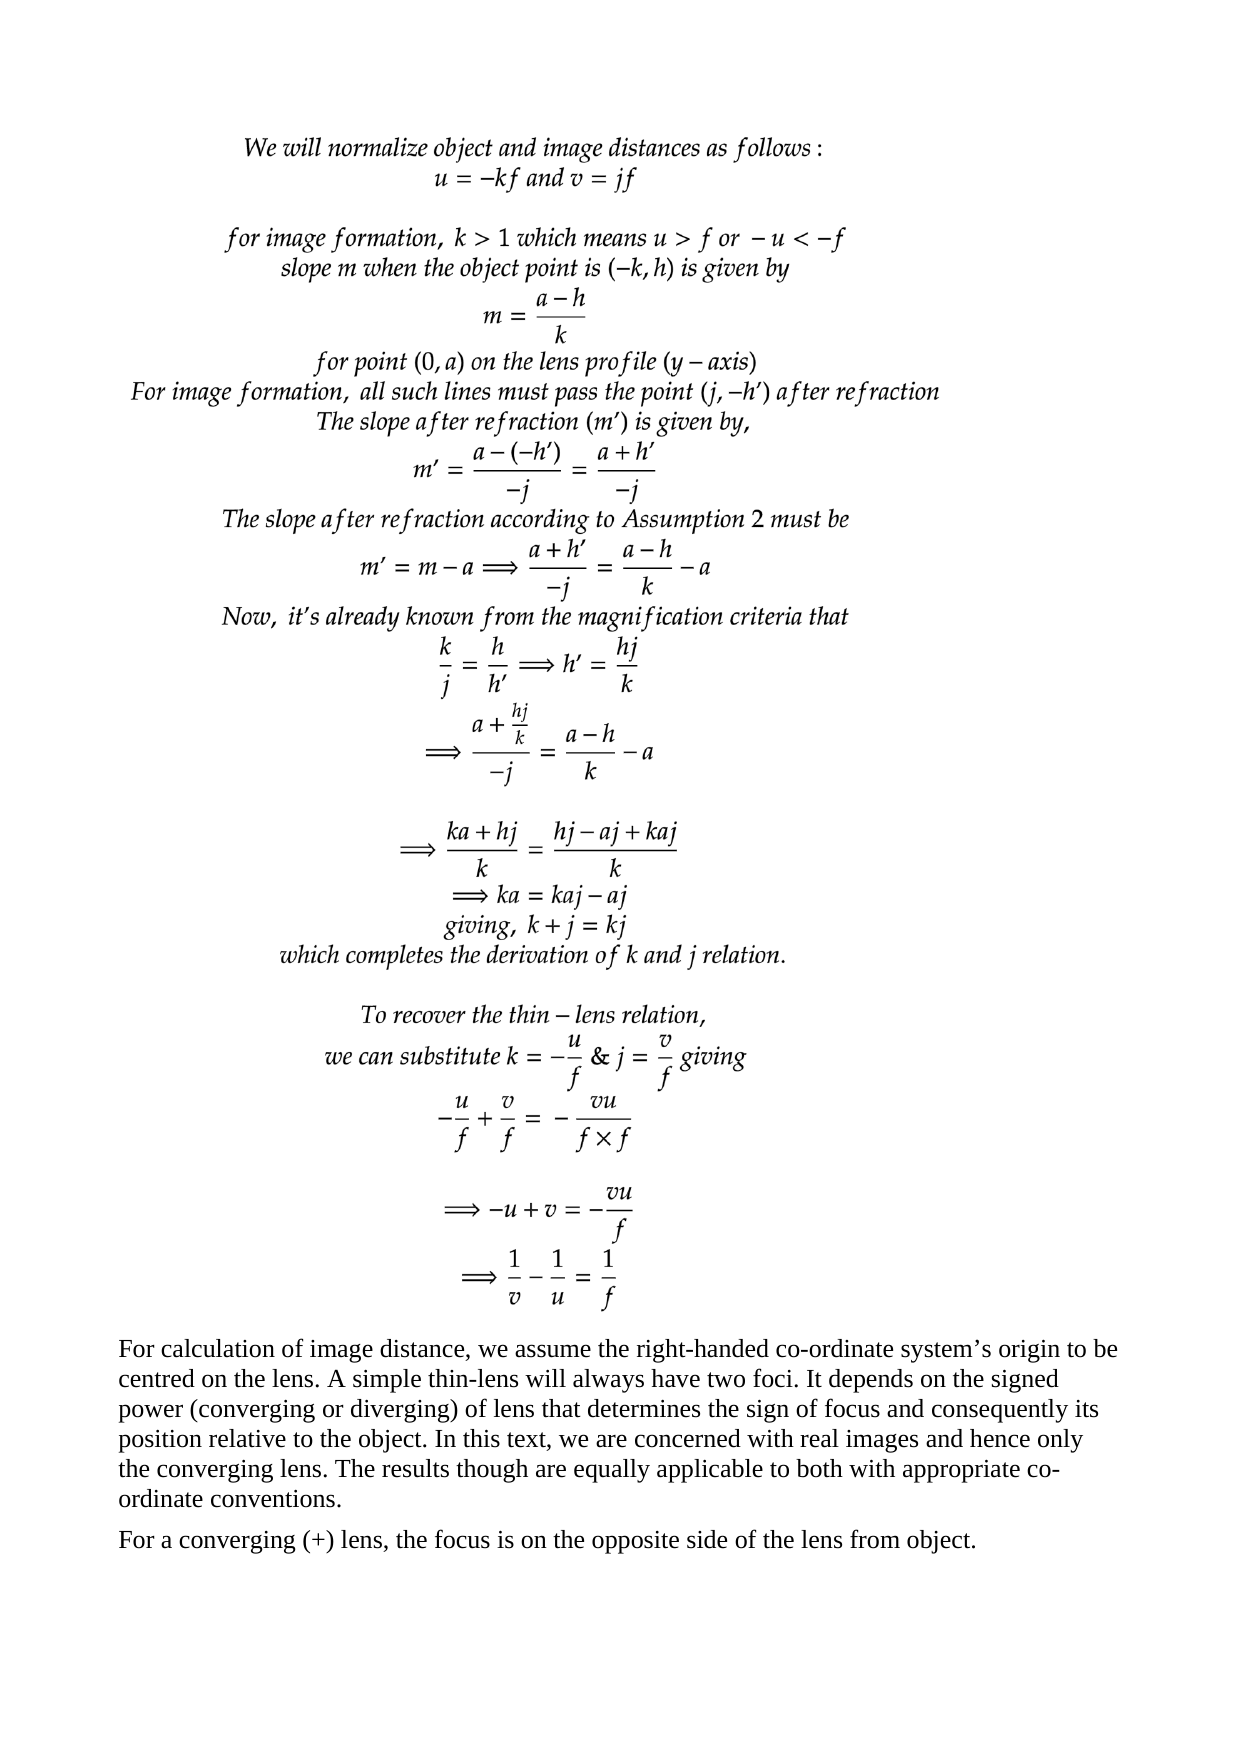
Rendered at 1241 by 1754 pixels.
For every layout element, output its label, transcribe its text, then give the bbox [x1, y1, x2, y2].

text For a converging (+) lens, the focus is on the opposite side of the lens from object. [118, 1524, 1122, 1554]
text For calculation of image distance, we assume the right-handed co-ordinate system’s origin to be centred on the lens. A simple thin-lens will always have two foci. It depends on the signed power (converging or diverging) of lens that determines the sign of focus and consequently its position relative to the object. In this text, we are concerned with real images and hence only the converging lens. The results though are equally applicable to both with appropriate co-ordinate conventions. [118, 1333, 1122, 1513]
picture [118, 118, 952, 1321]
